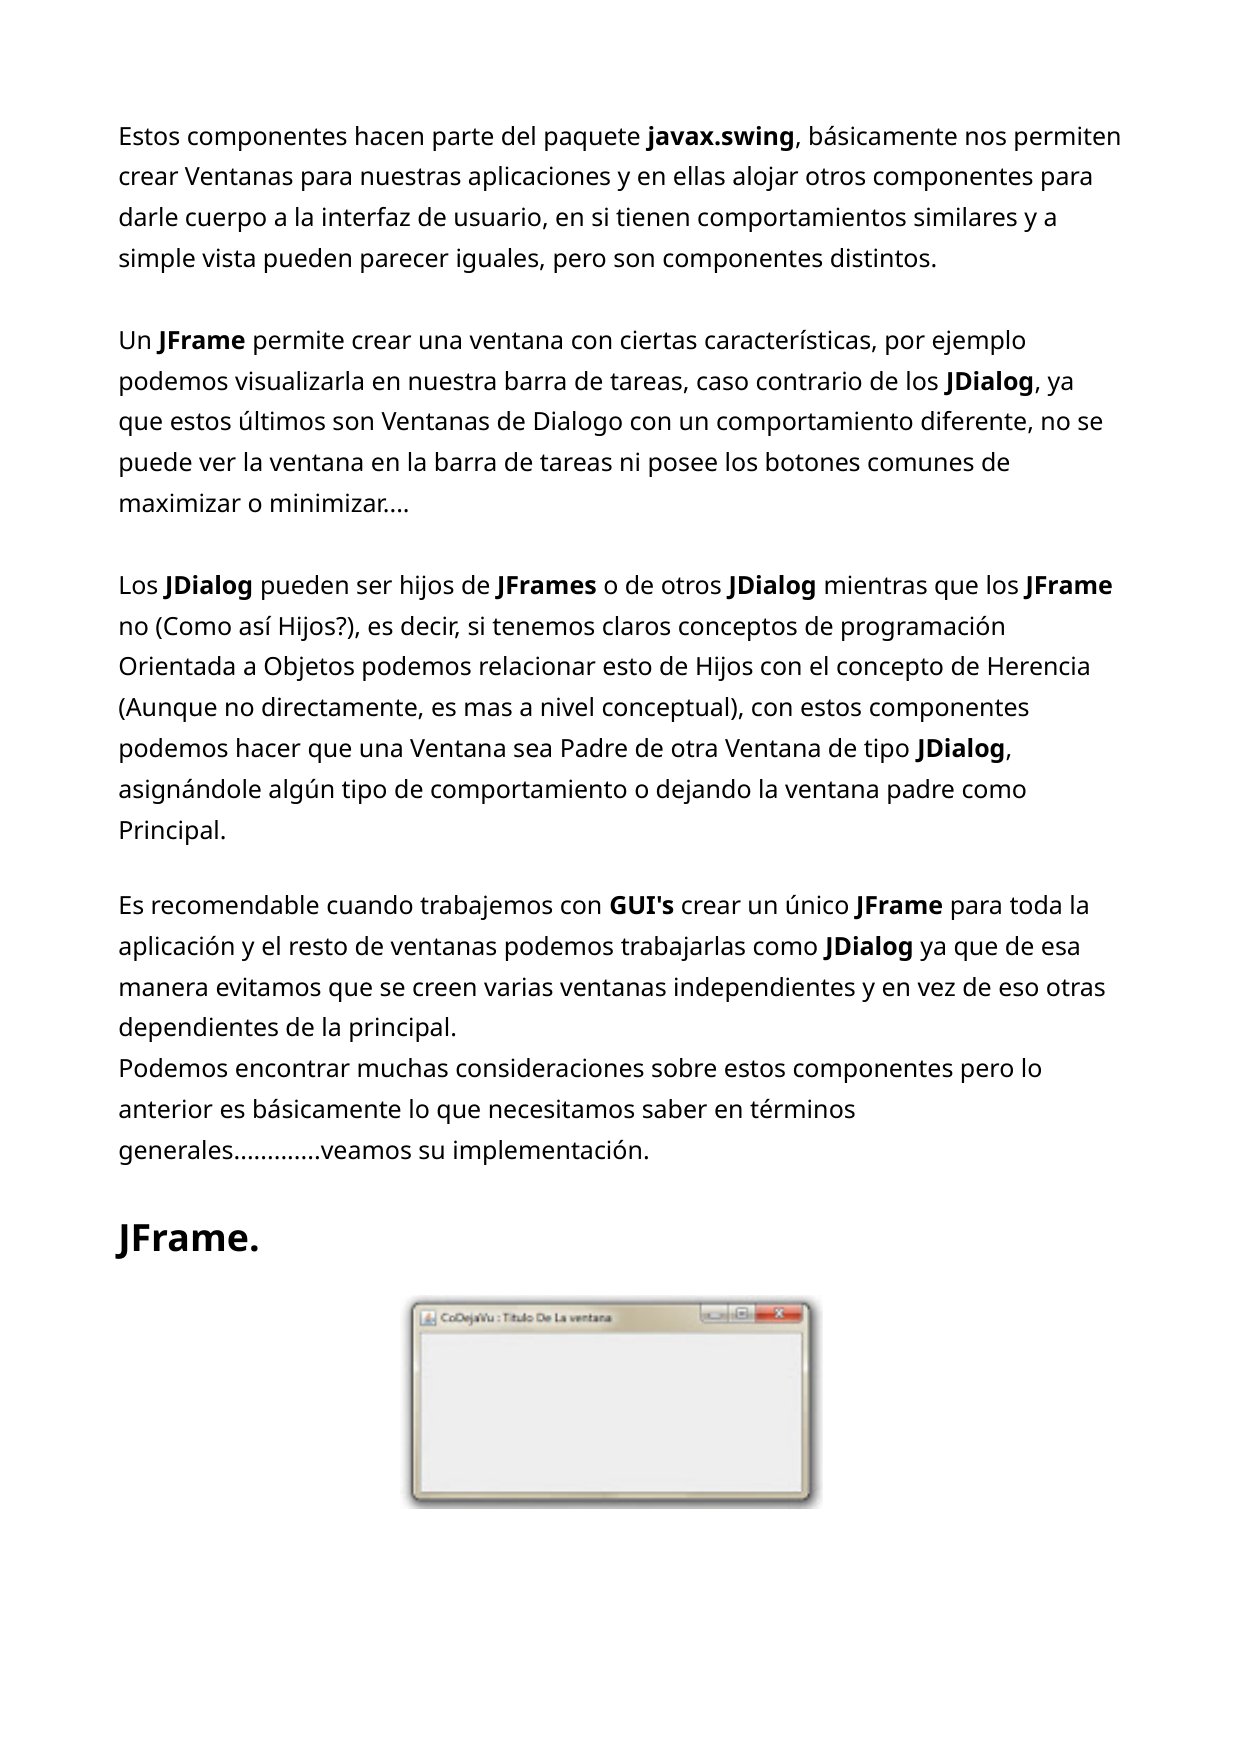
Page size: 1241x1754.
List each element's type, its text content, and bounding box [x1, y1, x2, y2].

text Un JFrame permite crear una ventana con ciertas características, por ejemplo podemos visualizarla en nuestra barra de tareas, caso contrario de los JDialog, ya que estos últimos son Ventanas de Dialogo con un comportamiento diferente, no se puede ver la ventana en la barra de tareas ni posee los botones comunes de maximizar o minimizar.... [118, 322, 1122, 520]
text Podemos encontrar muchas consideraciones sobre estos componentes pero lo anterior es básicamente lo que necesitamos saber en términos generales.............veamos su implementación. JFrame. [118, 1051, 1122, 1572]
picture [399, 1295, 823, 1509]
text Los JDialog pueden ser hijos de JFrames o de otros JDialog mientras que los JFrame no (Como así Hijos?), es decir, si tenemos claros conceptos de programación Orientada a Objetos podemos relacionar esto de Hijos con el concepto de Herencia (Aunque no directamente, es mas a nivel conceptual), con estos componentes podemos hacer que una Ventana sea Padre de otra Ventana de tipo JDialog, asignándole algún tipo de comportamiento o dejando la ventana padre como Principal. [118, 567, 1122, 846]
text Estos componentes hacen parte del paquete javax.swing, básicamente nos permiten crear Ventanas para nuestras aplicaciones y en ellas alojar otros componentes para darle cuerpo a la interfaz de usuario, en si tienen comportamientos similares y a simple vista pueden parecer iguales, pero son componentes distintos. [118, 118, 1122, 275]
text Es recomendable cuando trabajemos con GUI's crear un único JFrame para toda la aplicación y el resto de ventanas podemos trabajarlas como JDialog ya que de esa manera evitamos que se creen varias ventanas independientes y en vez de eso otras dependientes de la principal. [118, 888, 1122, 1044]
